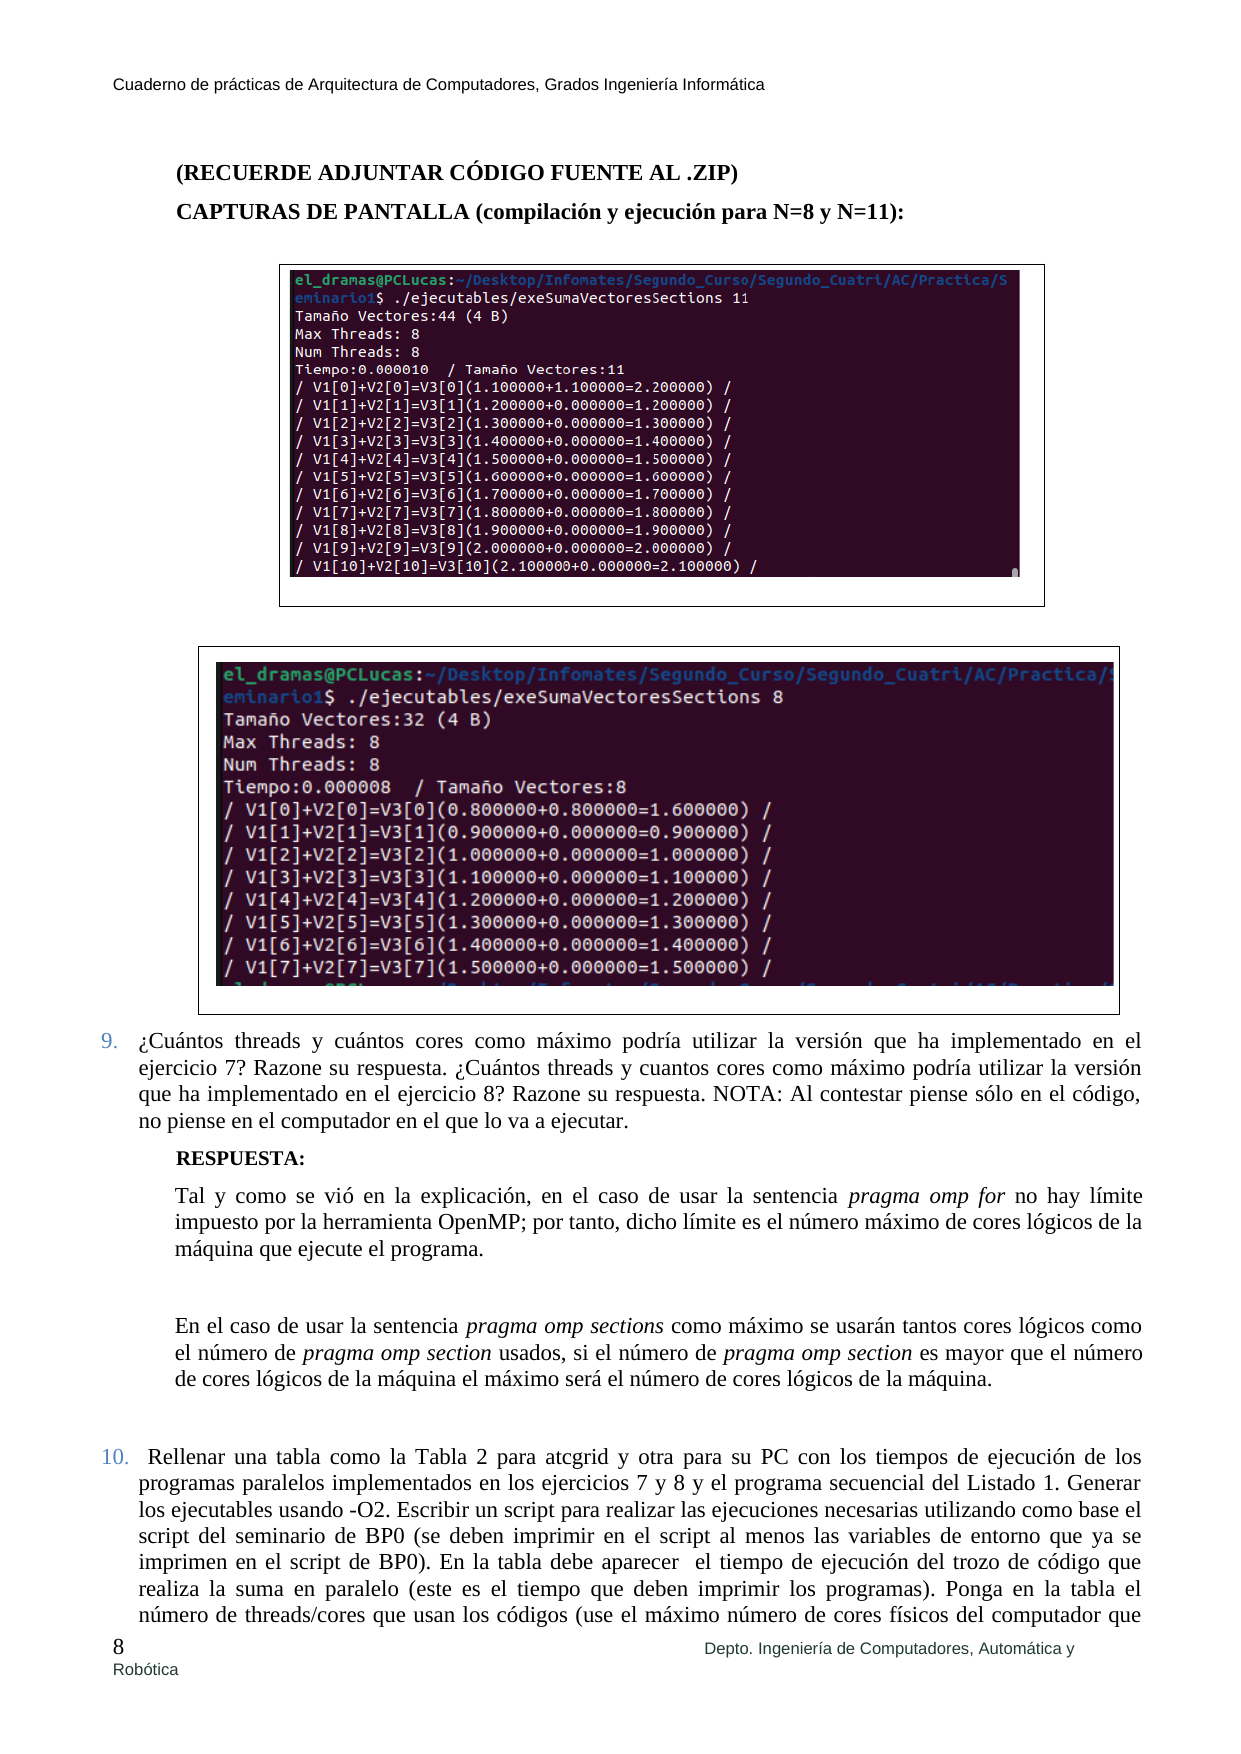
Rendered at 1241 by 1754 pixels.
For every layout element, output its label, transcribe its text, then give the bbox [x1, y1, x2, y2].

list Rellenar una tabla como la Tabla 2 para atcgrid y otra para su PC con los tiempos de ejecución de los programas paralelos implementados en los ejercicios 7 y 8 y el programa secuencial del Listado 1. Generar los ejecutables usando -O2. Escribir un script para realizar las ejecuciones necesarias utilizando como base el script del seminario de BP0 (se deben imprimir en el script al menos las variables de entorno que ya se imprimen en el script de BP0). En la tabla debe aparecer el tiempo de ejecución del trozo de código que realiza la suma en paralelo (este es el tiempo que deben imprimir los programas). Ponga en la tabla el número de threads/cores que usan los códigos (use el máximo número de cores físicos del computador que [101, 1443, 1143, 1627]
text (RECUERDE ADJUNTAR CÓDIGO FUENTE AL .ZIP) [176, 159, 1143, 186]
text En el caso de usar la sentencia pragma omp sections como máximo se usarán tantos cores lógicos como el número de pragma omp section usados, si el número de pragma omp section es mayor que el número de cores lógicos de la máquina el máximo será el número de cores lógicos de la máquina. [174, 1312, 1143, 1392]
list ¿Cuántos threads y cuántos cores como máximo podría utilizar la versión que ha implementado en el ejercicio 7? Razone su respuesta. ¿Cuántos threads y cuantos cores como máximo podría utilizar la versión que ha implementado en el ejercicio 8? Razone su respuesta. NOTA: Al contestar piense sólo en el código, no piense en el computador en el que lo va a ejecutar. [101, 1028, 1143, 1133]
text CAPTURAS DE PANTALLA (compilación y ejecución para N=8 y N=11): [176, 198, 1143, 224]
text RESPUESTA: [176, 1146, 1143, 1169]
picture [216, 662, 1114, 986]
table_header [280, 265, 1044, 606]
text Tal y como se vió en la explicación, en el caso de usar la sentencia pragma omp for no hay límite impuesto por la herramienta OpenMP; por tanto, dicho límite es el número máximo de cores lógicos de la máquina que ejecute el programa. [174, 1182, 1143, 1261]
picture [289, 270, 1020, 577]
table_header [199, 647, 1119, 1014]
